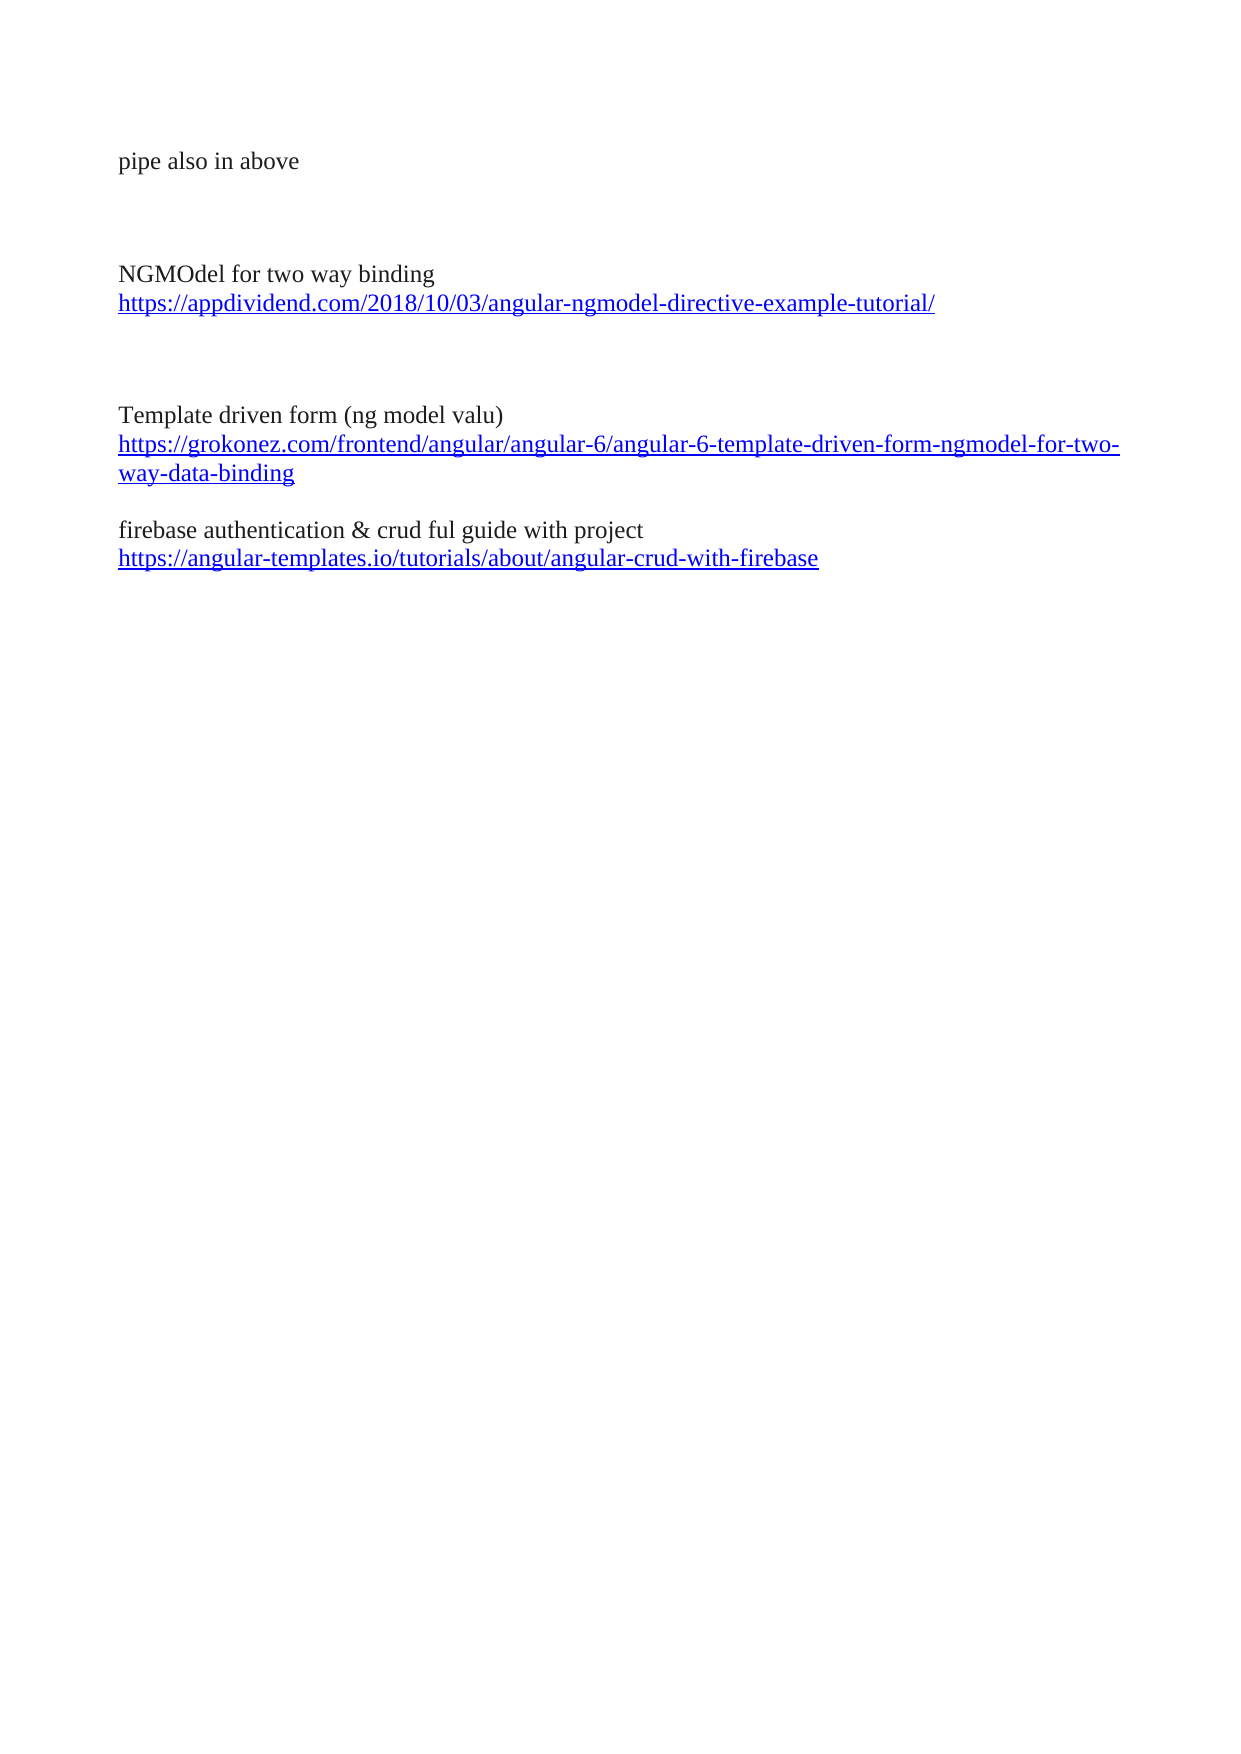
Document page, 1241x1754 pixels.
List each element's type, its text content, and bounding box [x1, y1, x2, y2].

text firebase authentication & crud ful guide with project [118, 515, 1122, 543]
text https://appdividend.com/2018/10/03/angular-ngmodel-directive-example-tutorial/ [118, 288, 1122, 316]
text https://grokonez.com/frontend/angular/angular-6/angular-6-template-driven-form-ngmodel-for-two-way-data-binding [118, 429, 1122, 487]
text https://angular-templates.io/tutorials/about/angular-crud-with-firebase [118, 543, 1122, 572]
text Template driven form (ng model valu) [118, 401, 1122, 429]
text NGMOdel for two way binding [118, 259, 1122, 288]
text pipe also in above [118, 146, 1122, 175]
